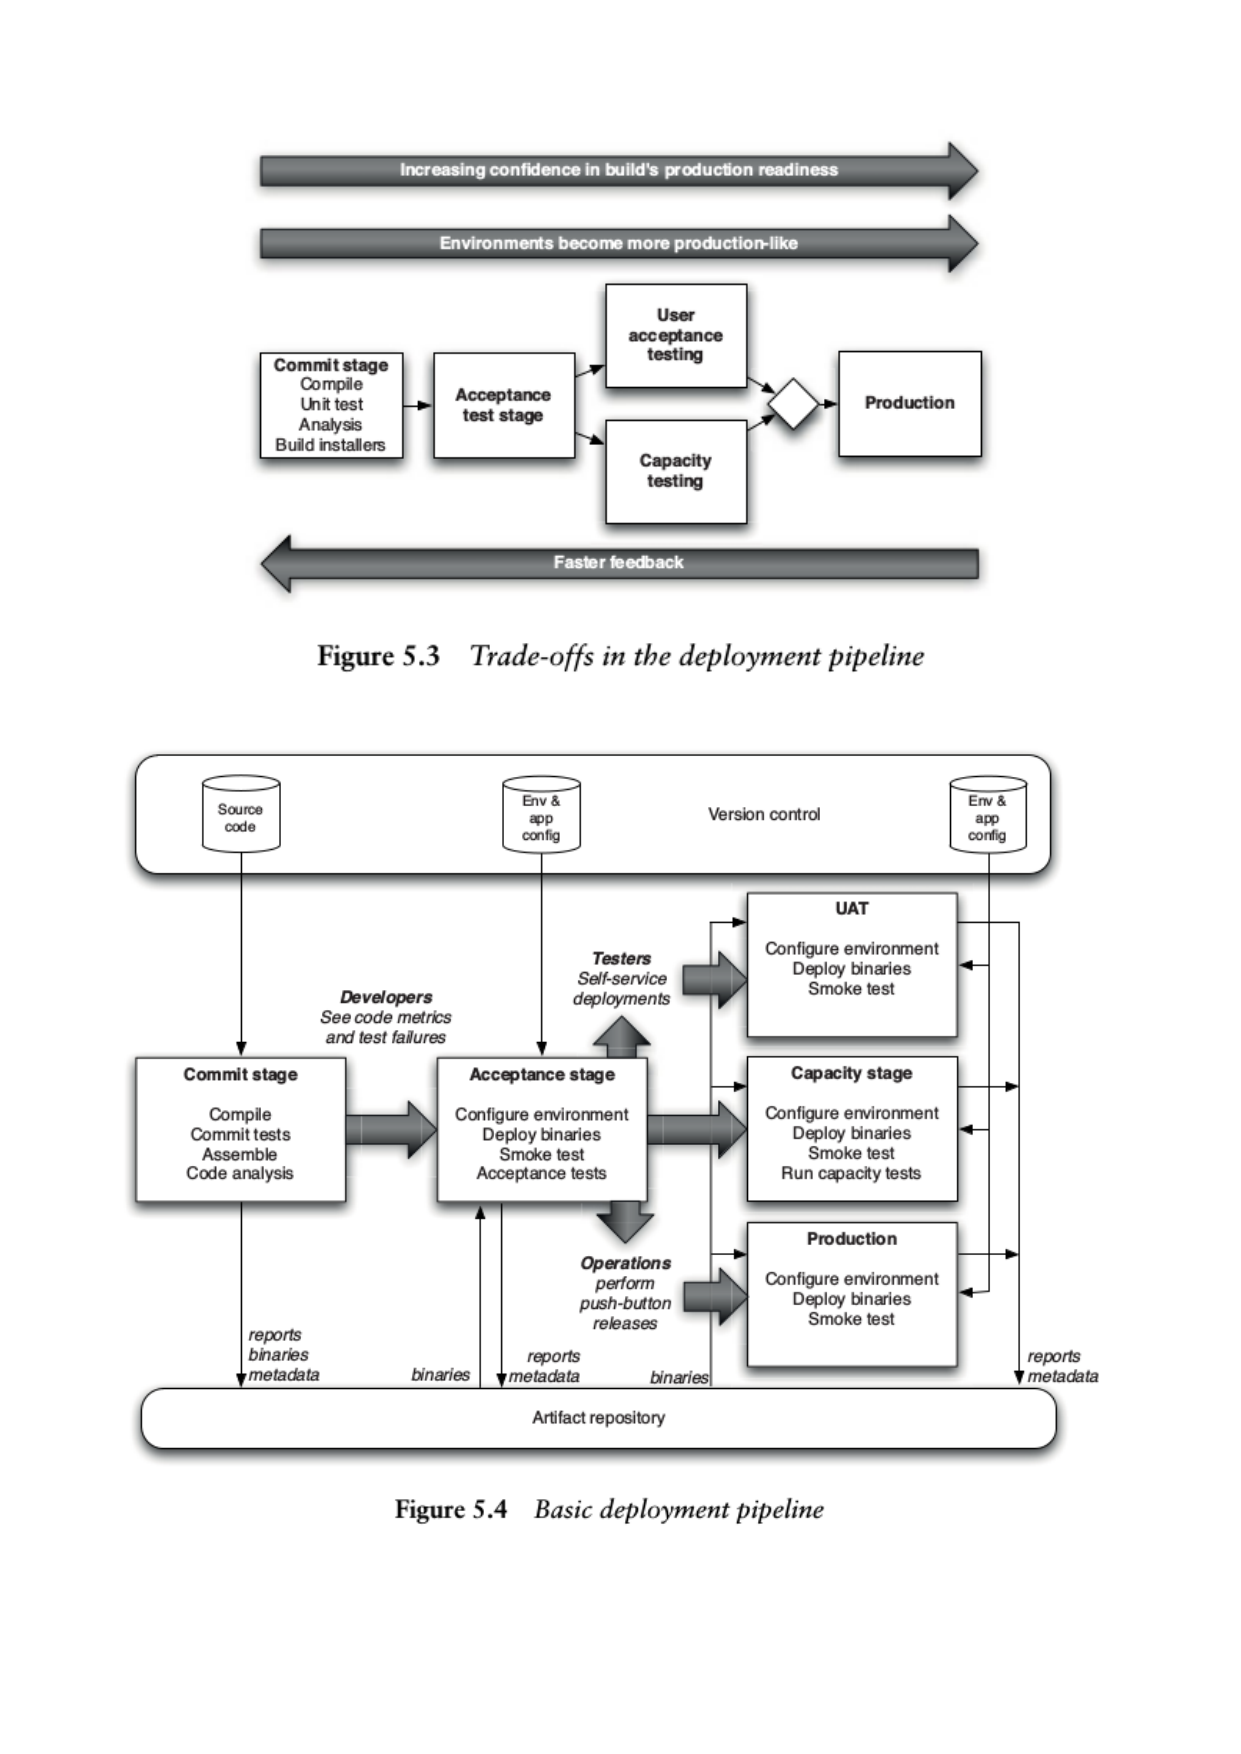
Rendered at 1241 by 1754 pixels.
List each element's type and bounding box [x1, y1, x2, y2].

picture [118, 736, 1123, 1541]
picture [185, 118, 1056, 703]
